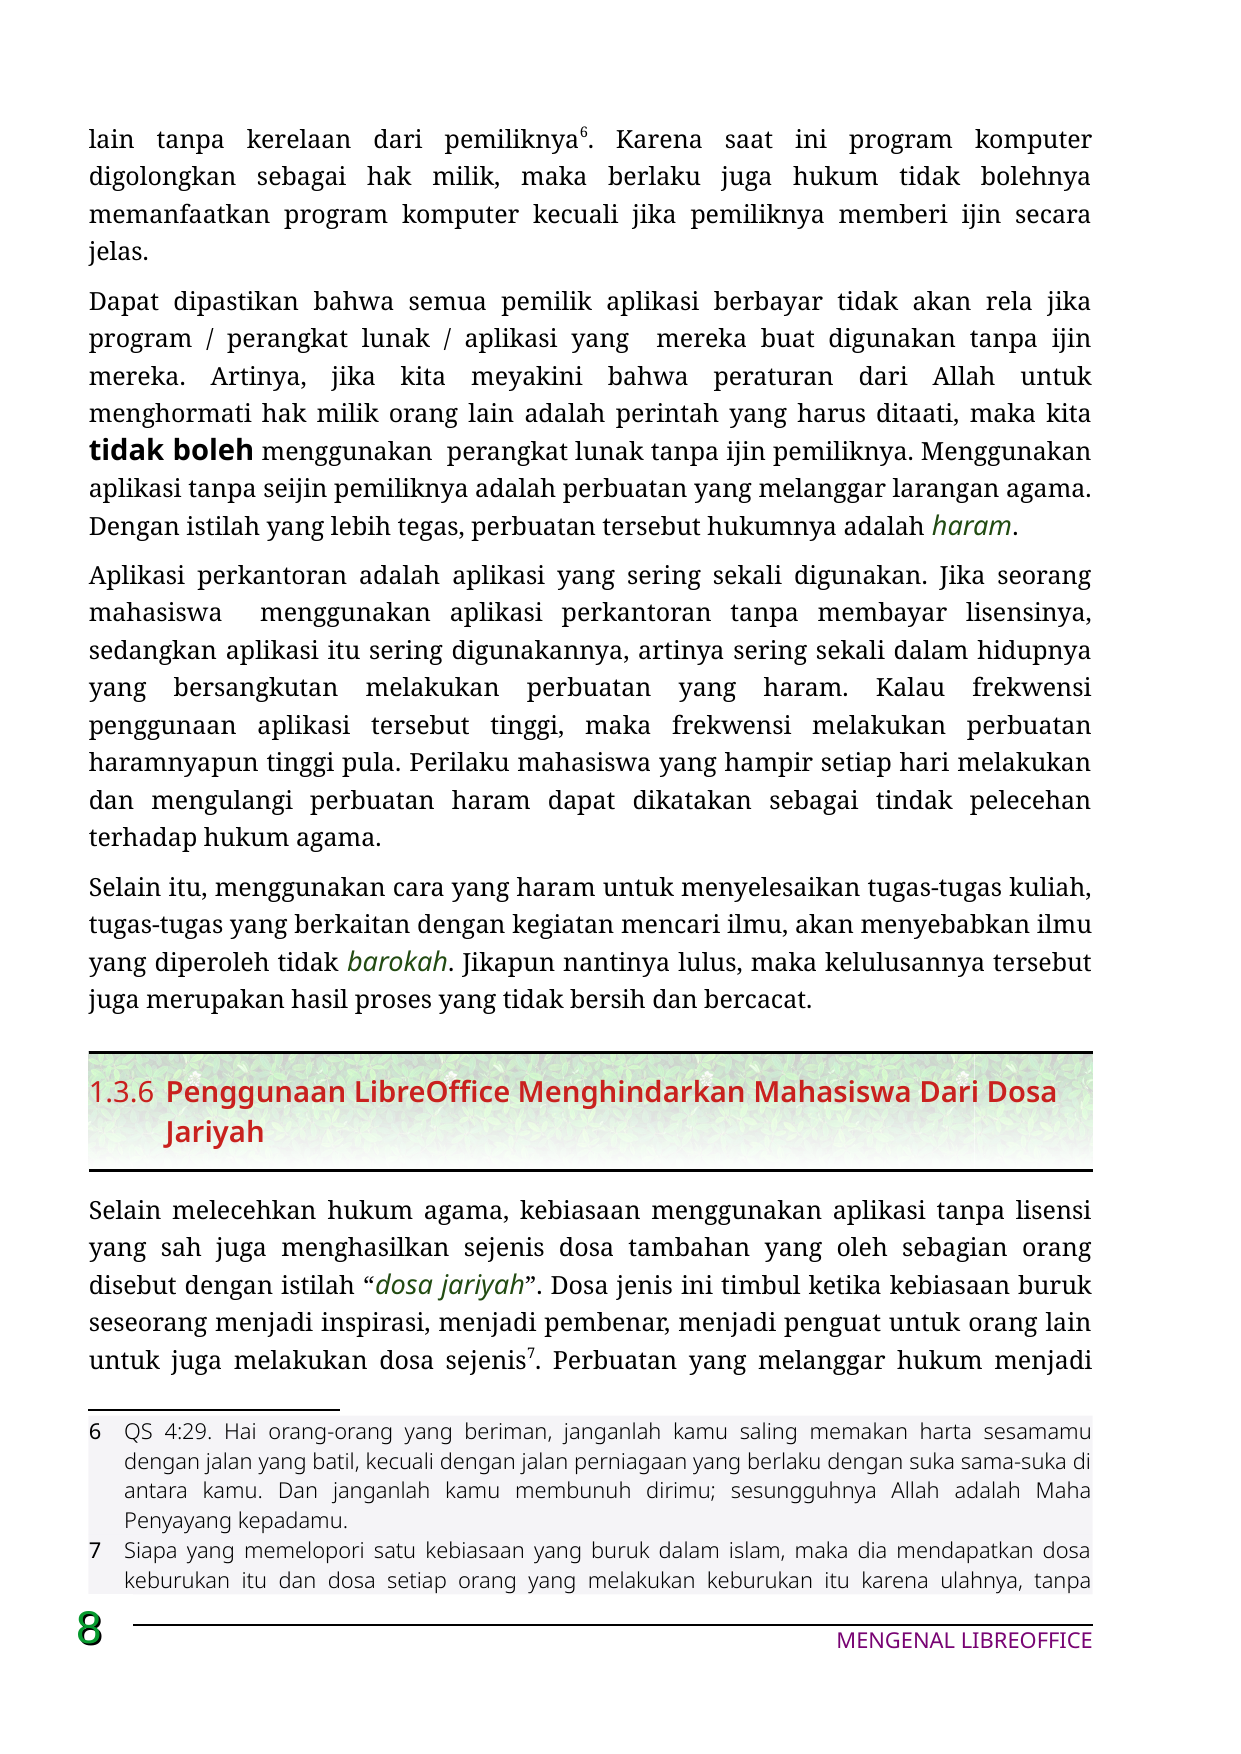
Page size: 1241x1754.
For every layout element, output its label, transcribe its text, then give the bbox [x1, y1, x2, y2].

text Siapa yang memelopori satu kebiasaan yang buruk dalam islam, maka dia mendapatkan dosa keburukan itu dan dosa setiap orang yang melakukan keburukan itu karena ulahnya, tanpa [88, 1535, 1093, 1594]
text Dapat dipastikan bahwa semua pemilik aplikasi berbayar tidak akan rela jika program / perangkat lunak / aplikasi yang mereka buat digunakan tanpa ijin mereka. Artinya, jika kita meyakini bahwa peraturan dari Allah untuk menghormati hak milik orang lain adalah perintah yang harus ditaati, maka kita tidak boleh menggunakan perangkat lunak tanpa ijin pemiliknya. Menggunakan aplikasi tanpa seijin pemiliknya adalah perbuatan yang melanggar larangan agama. Dengan istilah yang lebih tegas, perbuatan tersebut hukumnya adalah haram. [88, 280, 1093, 542]
text Selain itu, menggunakan cara yang haram untuk menyelesaikan tugas-tugas kuliah, tugas-tugas yang berkaitan dengan kegiatan mencari ilmu, akan menyebabkan ilmu yang diperoleh tidak barokah. Jikapun nantinya lulus, maka kelulusannya tersebut juga merupakan hasil proses yang tidak bersih dan bercacat. [88, 866, 1093, 1016]
text QS 4:29. Hai orang-orang yang beriman, janganlah kamu saling memakan harta sesamamu dengan jalan yang batil, kecuali dengan jalan perniagaan yang berlaku dengan suka sama-suka di antara kamu. Dan janganlah kamu membunuh dirimu; sesungguhnya Allah adalah Maha Penyayang kepadamu. [88, 1416, 1093, 1535]
text Selain melecehkan hukum agama, kebiasaan menggunakan aplikasi tanpa lisensi yang sah juga menghasilkan sejenis dosa tambahan yang oleh sebagian orang disebut dengan istilah “dosa jariyah”. Dosa jenis ini timbul ketika kebiasaan buruk seseorang menjadi inspirasi, menjadi pembenar, menjadi penguat untuk orang lain untuk juga melakukan dosa sejenis. Perbuatan yang melanggar hukum menjadi [88, 1189, 1093, 1377]
text Aplikasi perkantoran adalah aplikasi yang sering sekali digunakan. Jika seorang mahasiswa menggunakan aplikasi perkantoran tanpa membayar lisensinya, sedangkan aplikasi itu sering digunakannya, artinya sering sekali dalam hidupnya yang bersangkutan melakukan perbuatan yang haram. Kalau frekwensi penggunaan aplikasi tersebut tinggi, maka frekwensi melakukan perbuatan haramnyapun tinggi pula. Perilaku mahasiswa yang hampir setiap hari melakukan dan mengulangi perbuatan haram dapat dikatakan sebagai tindak pelecehan terhadap hukum agama. [88, 554, 1093, 854]
text lain tanpa kerelaan dari pemiliknya. Karena saat ini program komputer digolongkan sebagai hak milik, maka berlaku juga hukum tidak bolehnya memanfaatkan program komputer kecuali jika pemiliknya memberi ijin secara jelas. [88, 118, 1093, 268]
